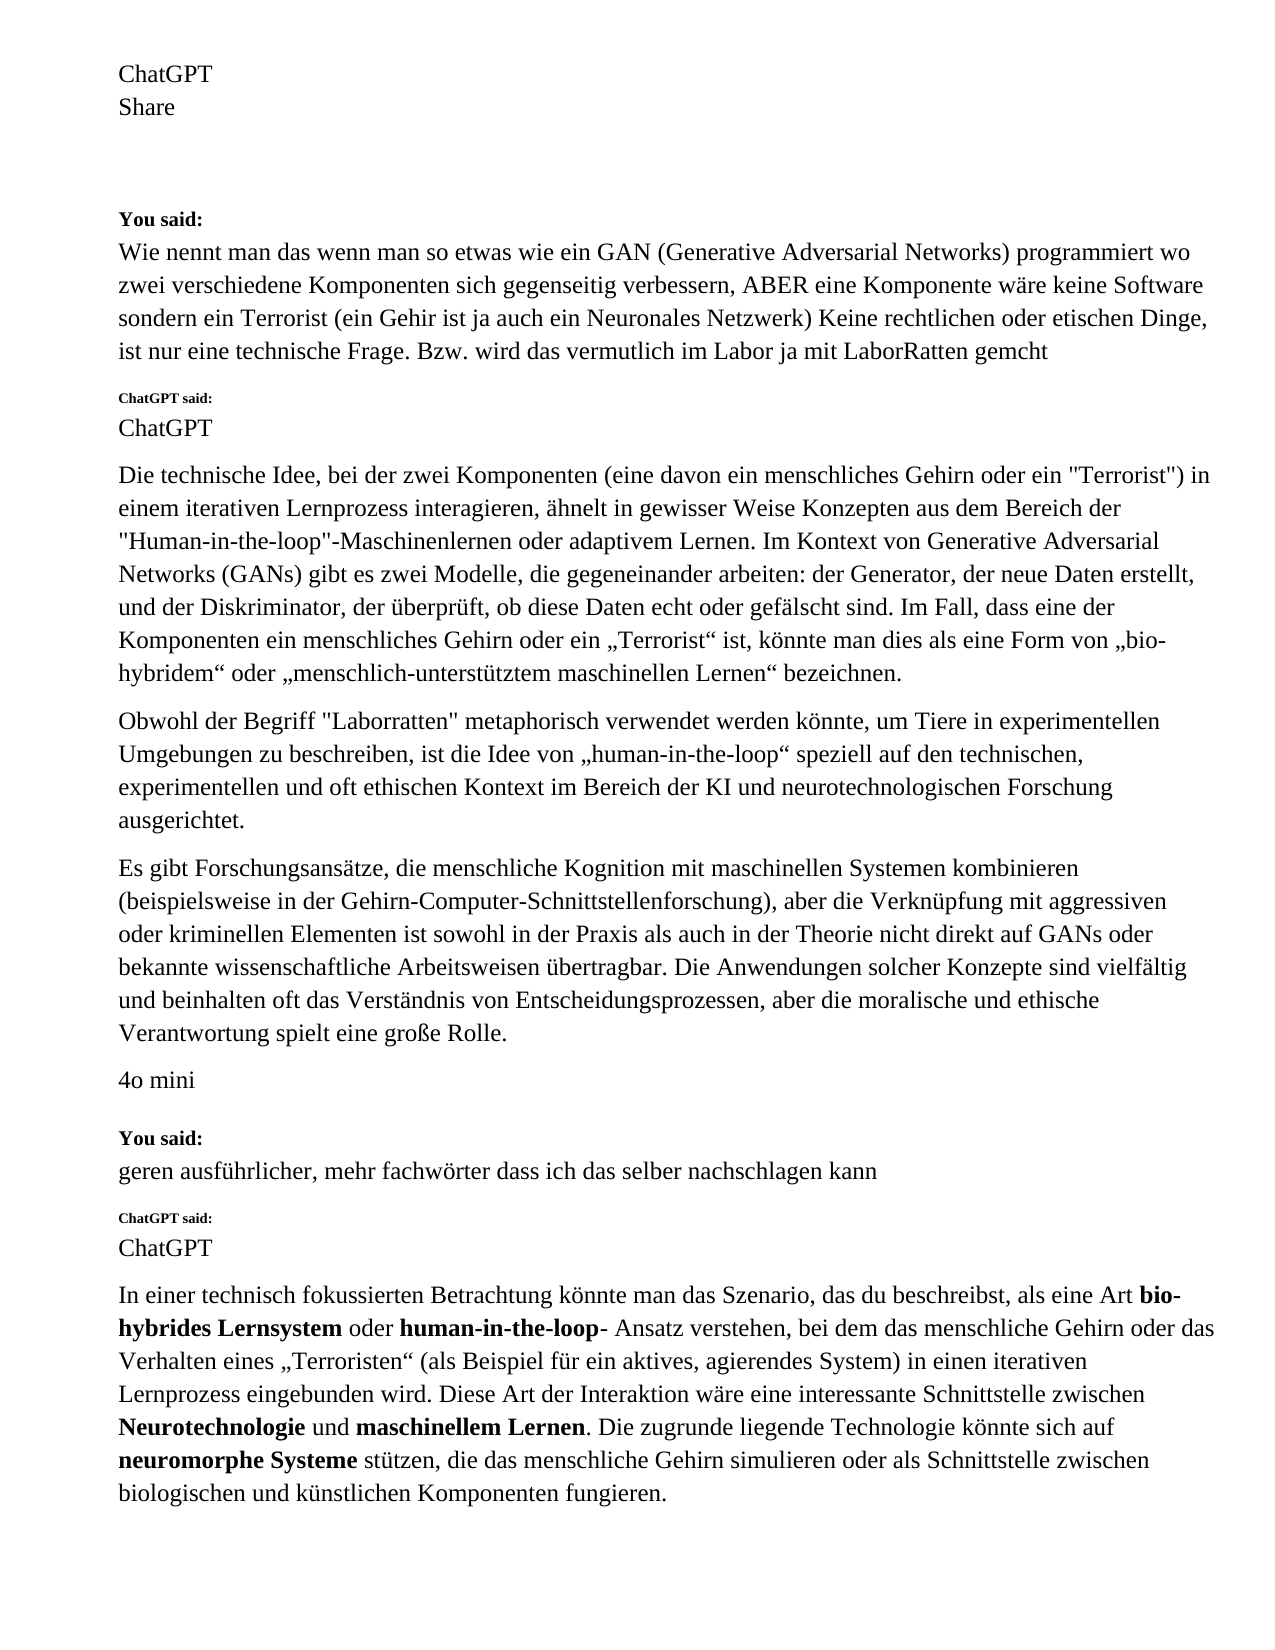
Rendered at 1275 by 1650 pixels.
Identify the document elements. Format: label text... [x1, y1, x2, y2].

text Es gibt Forschungsansätze, die menschliche Kognition mit maschinellen Systemen kombinieren (beispielsweise in der Gehirn-Computer-Schnittstellenforschung), aber die Verknüpfung mit aggressiven oder kriminellen Elementen ist sowohl in der Praxis als auch in der Theorie nicht direkt auf GANs oder bekannte wissenschaftliche Arbeitsweisen übertragbar. Die Anwendungen solcher Konzepte sind vielfältig und beinhalten oft das Verständnis von Entscheidungsprozessen, aber die moralische und ethische Verantwortung spielt eine große Rolle. [118, 853, 1216, 1047]
subtitle ChatGPT said: [118, 1210, 1216, 1226]
text Obwohl der Begriff "Laborratten" metaphorisch verwendet werden könnte, um Tiere in experimentellen Umgebungen zu beschreiben, ist die Idee von „human-in-the-loop“ speziell auf den technischen, experimentellen und oft ethischen Kontext im Bereich der KI und neurotechnologischen Forschung ausgerichtet. [118, 706, 1216, 834]
subtitle ChatGPT said: [118, 390, 1216, 406]
text Die technische Idee, bei der zwei Komponenten (eine davon ein menschliches Gehirn oder ein "Terrorist") in einem iterativen Lernprozess interagieren, ähnelt in gewisser Weise Konzepten aus dem Bereich der "Human-in-the-loop"-Maschinenlernen oder adaptivem Lernen. Im Kontext von Generative Adversarial Networks (GANs) gibt es zwei Modelle, die gegeneinander arbeiten: der Generator, der neue Daten erstellt, und der Diskriminator, der überprüft, ob diese Daten echt oder gefälscht sind. Im Fall, dass eine der Komponenten ein menschliches Gehirn oder ein „Terrorist“ ist, könnte man dies als eine Form von „bio-hybridem“ oder „menschlich-unterstütztem maschinellen Lernen“ bezeichnen. [118, 460, 1216, 687]
text In einer technisch fokussierten Betrachtung könnte man das Szenario, das du beschreibst, als eine Art bio-hybrides Lernsystem oder human-in-the-loop- Ansatz verstehen, bei dem das menschliche Gehirn oder das Verhalten eines „Terroristen“ (als Beispiel für ein aktives, agierendes System) in einen iterativen Lernprozess eingebunden wird. Diese Art der Interaktion wäre eine interessante Schnittstelle zwischen Neurotechnologie und maschinellem Lernen. Die zugrunde liegende Technologie könnte sich auf neuromorphe Systeme stützen, die das menschliche Gehirn simulieren oder als Schnittstelle zwischen biologischen und künstlichen Komponenten fungieren. [118, 1280, 1216, 1507]
subtitle You said: [118, 1126, 1216, 1149]
text Share [118, 92, 1216, 121]
text ChatGPT [118, 413, 1216, 441]
text 4o mini [118, 1065, 1216, 1094]
text Wie nennt man das wenn man so etwas wie ein GAN (Generative Adversarial Networks) programmiert wo zwei verschiedene Komponenten sich gegenseitig verbessern, ABER eine Komponente wäre keine Software sondern ein Terrorist (ein Gehir ist ja auch ein Neuronales Netzwerk) Keine rechtlichen oder etischen Dinge, ist nur eine technische Frage. Bzw. wird das vermutlich im Labor ja mit LaborRatten gemcht [118, 237, 1216, 364]
subtitle You said: [118, 206, 1216, 231]
text geren ausführlicher, mehr fachwörter dass ich das selber nachschlagen kann [118, 1156, 1216, 1184]
text ChatGPT [118, 1233, 1216, 1261]
text ChatGPT [118, 59, 1216, 88]
